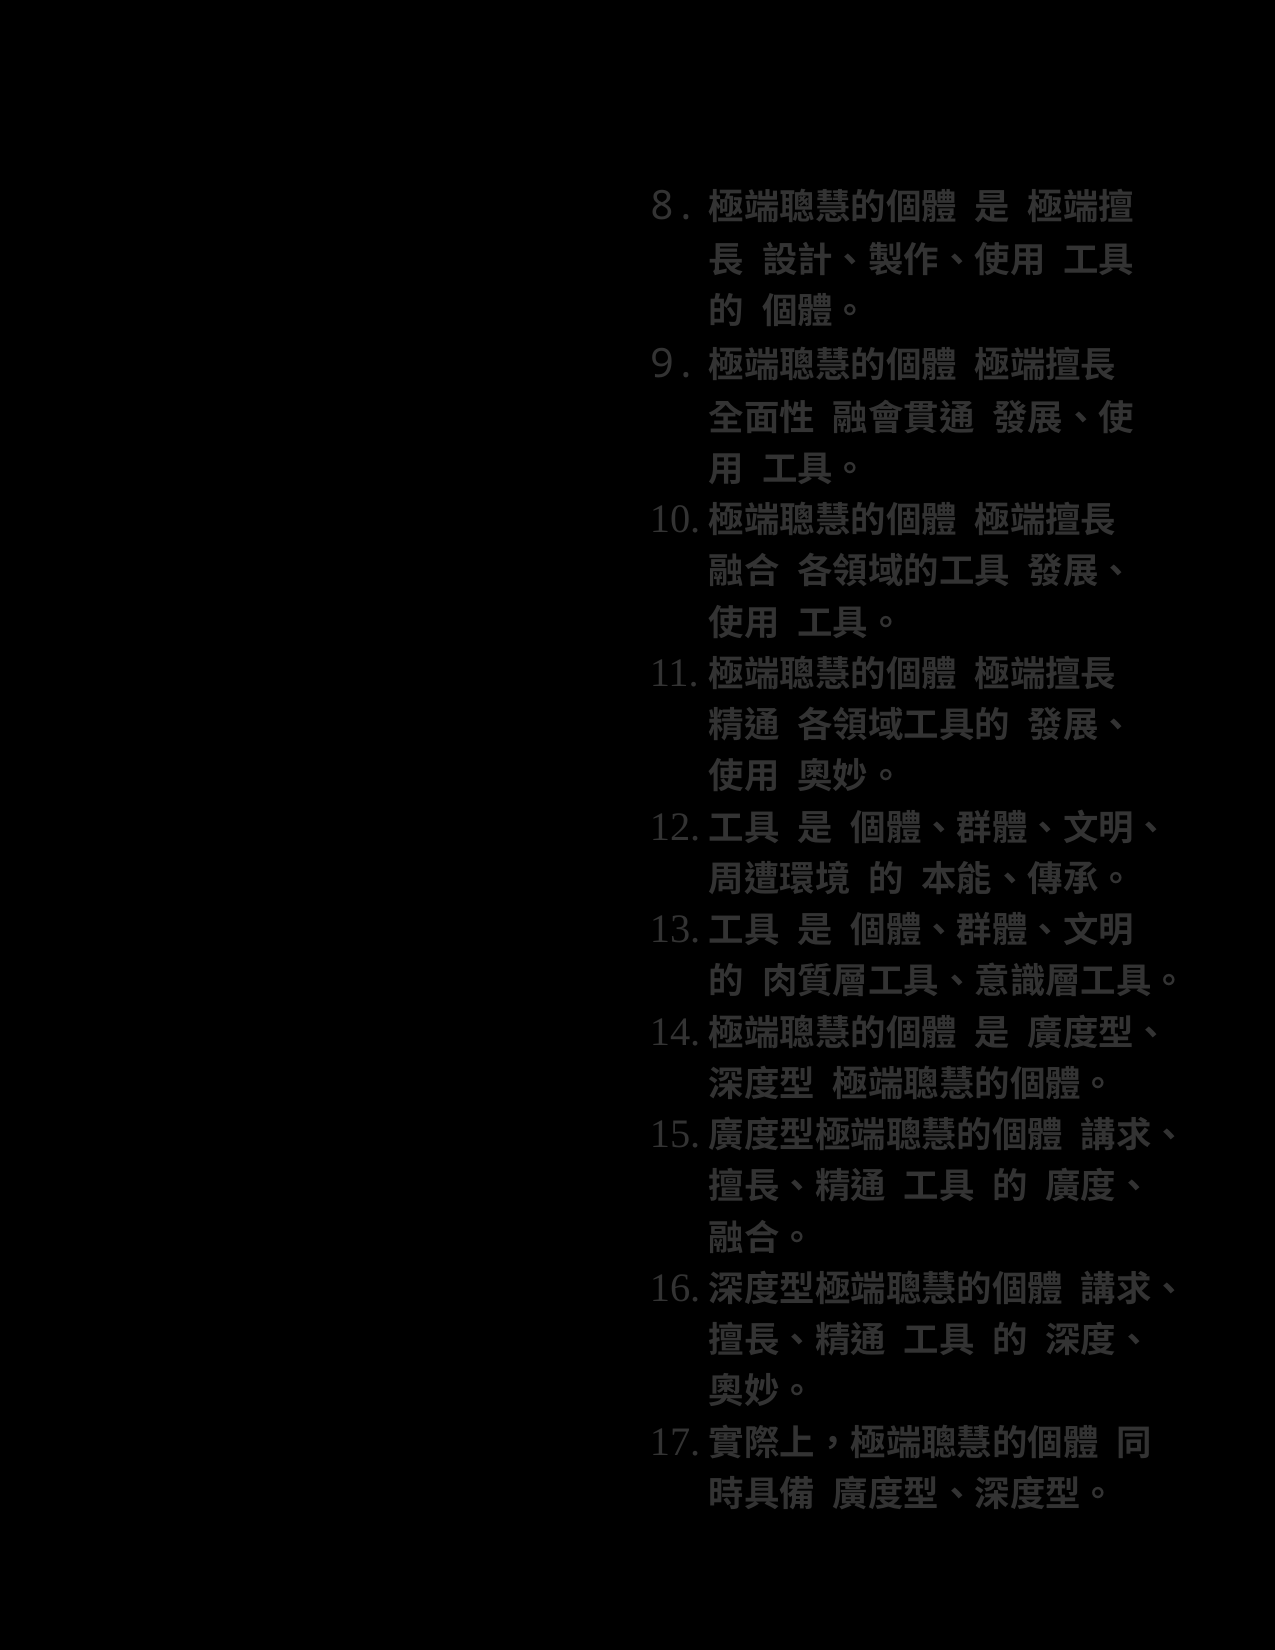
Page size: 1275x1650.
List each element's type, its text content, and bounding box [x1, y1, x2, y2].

list 極端聰慧的個體 極端擅長 融合 各領域的工具 發展、使用 工具。 [649, 492, 1157, 645]
list 極端聰慧的個體 極端擅長 全面性 融會貫通 發展、使用 工具。 [649, 334, 1157, 492]
list 極端聰慧的個體 極端擅長 精通 各領域工具的 發展、使用 奧妙。 [649, 645, 1157, 799]
list 極端聰慧的個體 是 極端擅長 設計、製作、使用 工具 的 個體。 [649, 176, 1157, 334]
list 工具 是 個體、群體、文明 的 肉質層工具、意識層工具。 [649, 902, 1157, 1004]
list 實際上，極端聰慧的個體 同時具備 廣度型、深度型。 [649, 1414, 1157, 1517]
list 廣度型極端聰慧的個體 講求、擅長、精通 工具 的 廣度、融合。 [649, 1107, 1157, 1260]
list 工具 是 個體、群體、文明、周遭環境 的 本能、傳承。 [649, 799, 1157, 902]
list 深度型極端聰慧的個體 講求、擅長、精通 工具 的 深度、奧妙。 [649, 1260, 1157, 1414]
list 極端聰慧的個體 是 廣度型、深度型 極端聰慧的個體。 [649, 1004, 1157, 1107]
